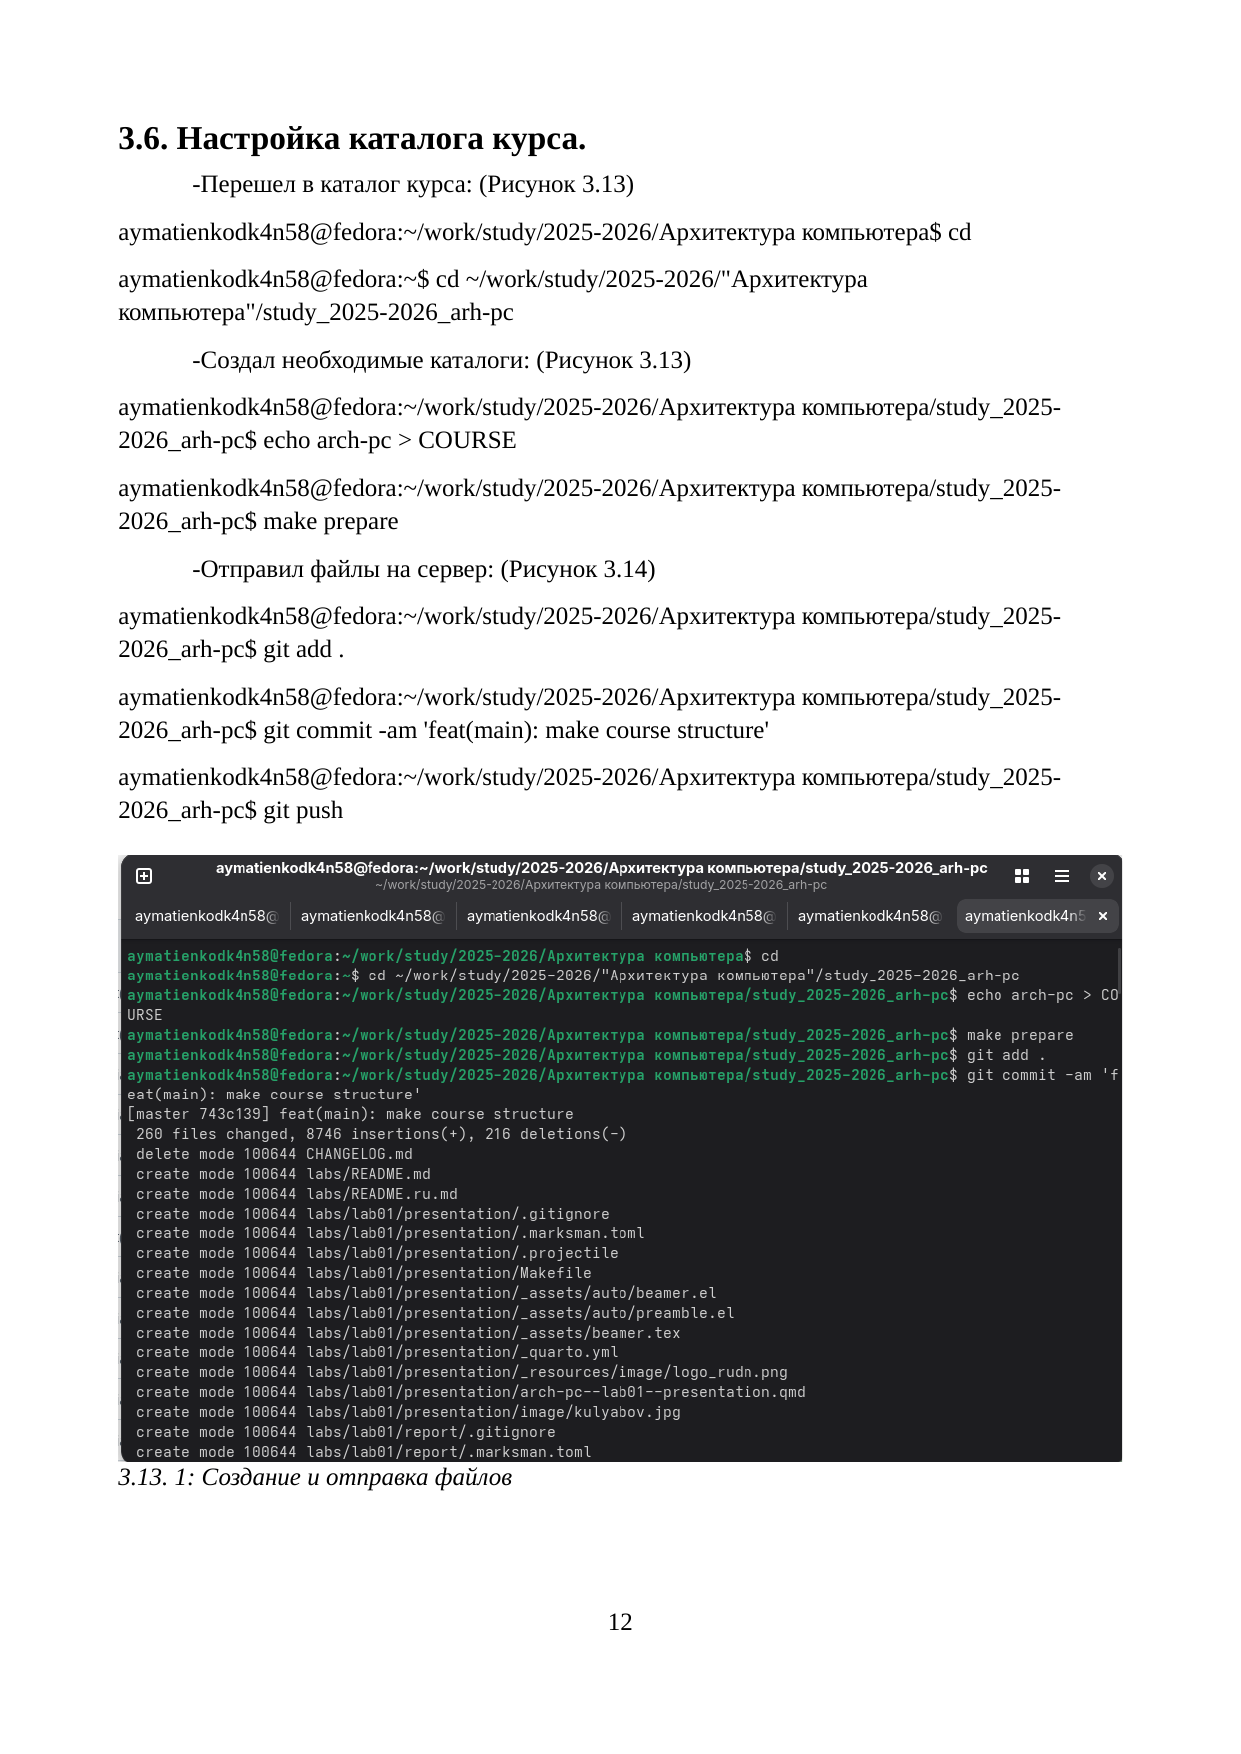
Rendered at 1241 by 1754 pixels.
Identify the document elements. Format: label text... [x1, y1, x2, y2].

text aymatienkodk4n58@fedora:~/work/study/2025-2026/Архитектура компьютера/study_2025-2026_arh-pc$ echo arch-pc > COURSE [118, 392, 1122, 454]
subtitle 3.6. Настройка каталога курса. [118, 118, 1122, 156]
text aymatienkodk4n58@fedora:~/work/study/2025-2026/Архитектура компьютера/study_2025-2026_arh-pc$ make prepare [118, 473, 1122, 535]
text aymatienkodk4n58@fedora:~/work/study/2025-2026/Архитектура компьютера/study_2025-2026_arh-pc$ git push [118, 762, 1122, 824]
text 3.13. 1: Создание и отправка файлов [118, 1462, 1122, 1491]
text aymatienkodk4n58@fedora:~/work/study/2025-2026/Архитектура компьютера/study_2025-2026_arh-pc$ git add . [118, 601, 1122, 663]
text -Создал необходимые каталоги: (Рисунок 3.13) [118, 345, 1122, 373]
text aymatienkodk4n58@fedora:~/work/study/2025-2026/Архитектура компьютера$ cd [118, 217, 1122, 245]
text -Отправил файлы на сервер: (Рисунок 3.14) [118, 554, 1122, 582]
picture [118, 855, 1123, 1462]
text aymatienkodk4n58@fedora:~/work/study/2025-2026/Архитектура компьютера/study_2025-2026_arh-pc$ git commit -am 'feat(main): make course structure' [118, 682, 1122, 744]
text aymatienkodk4n58@fedora:~$ cd ~/work/study/2025-2026/"Архитектура компьютера"/study_2025-2026_arh-pc [118, 264, 1122, 326]
text -Перешел в каталог курса: (Рисунок 3.13) [118, 169, 1122, 198]
